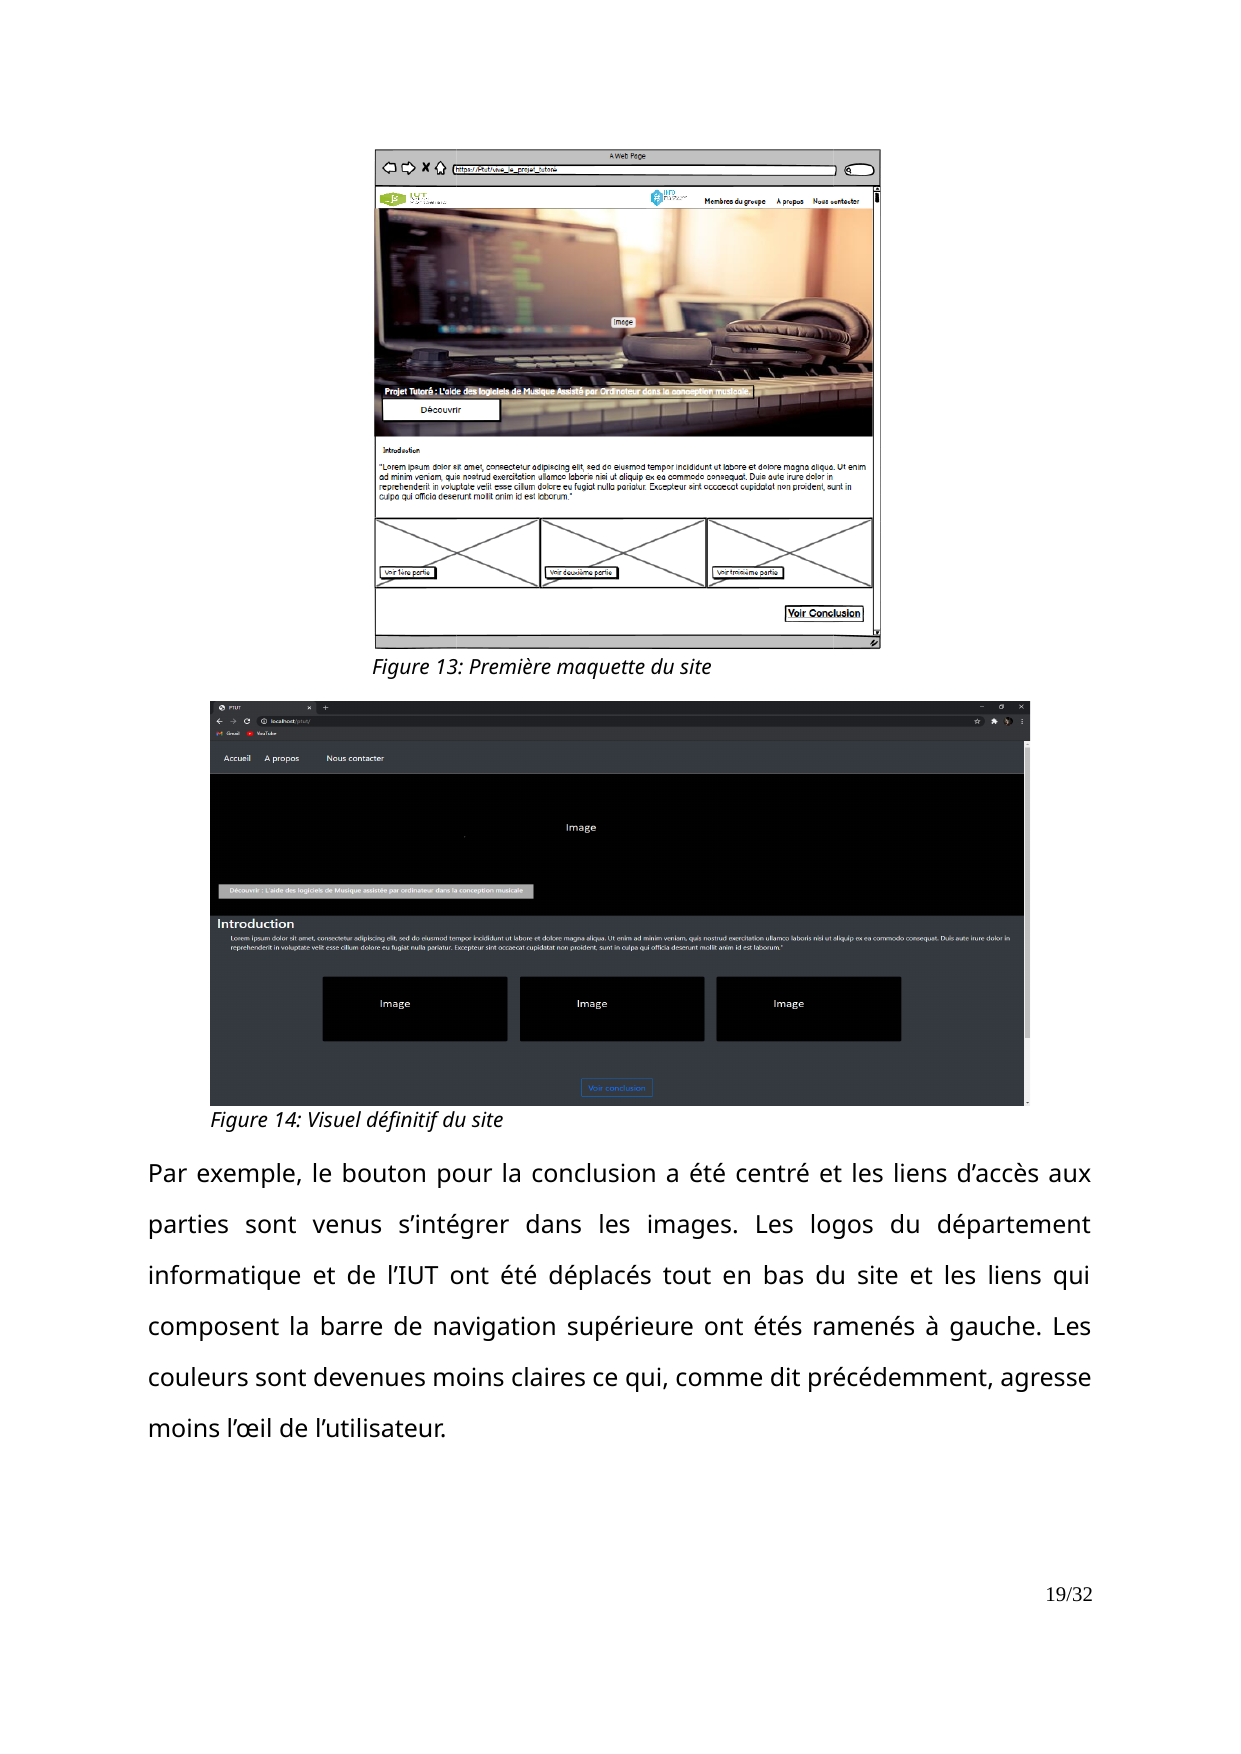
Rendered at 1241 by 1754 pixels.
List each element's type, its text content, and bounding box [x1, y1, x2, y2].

text Figure 13: Première maquette du site [372, 652, 884, 680]
text Figure 14: Visuel définitif du site [210, 1106, 1030, 1133]
text Par exemple, le bouton pour la conclusion a été centré et les liens d’accès aux parties sont venus s’intégrer dans les images. Les logos du département informatique et de l’IUT ont été déplacés tout en bas du site et les liens qui composent la barre de navigation supérieure ont étés ramenés à gauche. Les couleurs sont devenues moins claires ce qui, comme dit précédemment, agresse moins l’œil de l’utilisateur. [148, 148, 1093, 1445]
picture [371, 145, 884, 652]
picture [210, 701, 1030, 1106]
